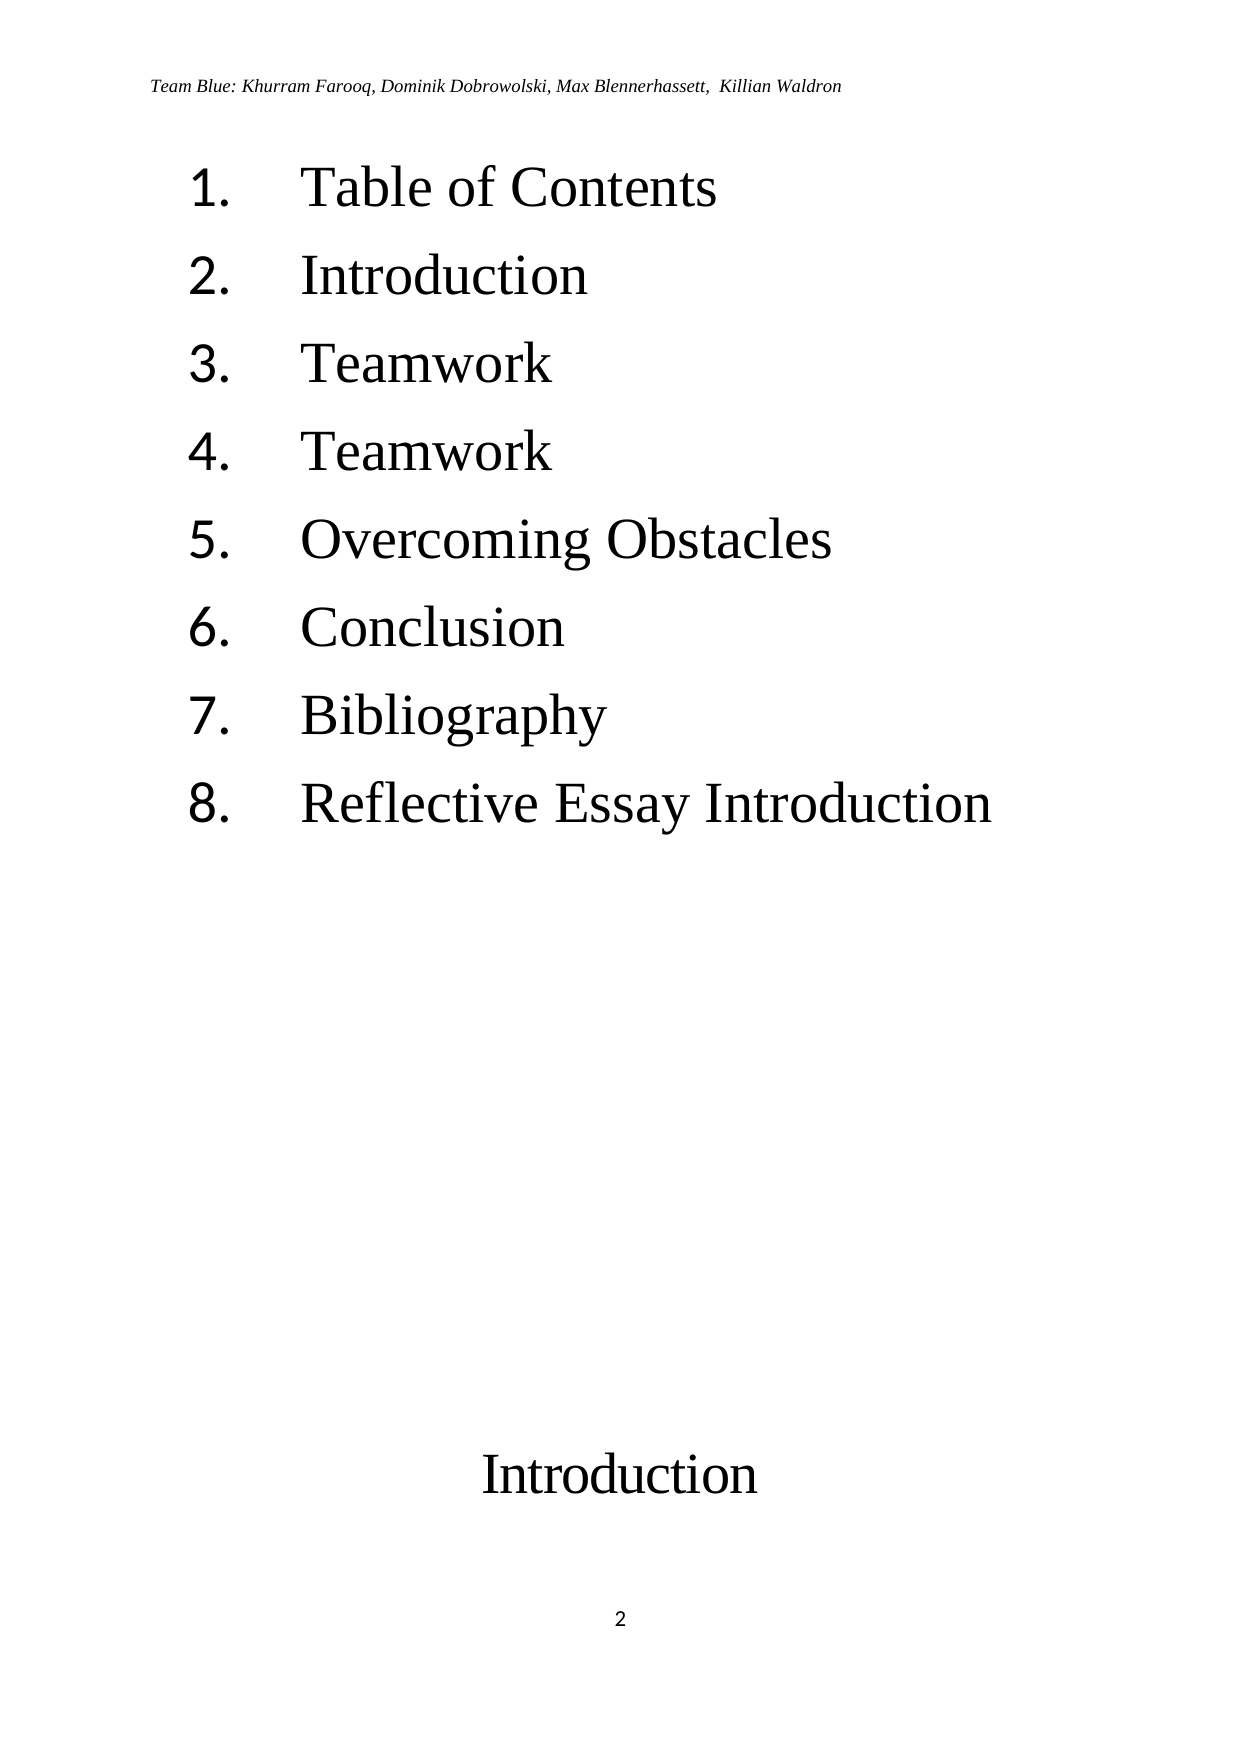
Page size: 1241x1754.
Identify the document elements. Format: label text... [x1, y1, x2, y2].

list Introduction [187, 238, 1090, 309]
list Overcoming Obstacles [187, 502, 1090, 573]
list Conclusion [187, 589, 1090, 661]
list Table of Contents [187, 150, 1090, 221]
list Teamwork [187, 326, 1090, 397]
list Bibliography [187, 677, 1090, 749]
title Introduction [150, 1439, 1090, 1506]
list Reflective Essay Introduction [187, 765, 1090, 837]
list Teamwork [187, 414, 1090, 485]
